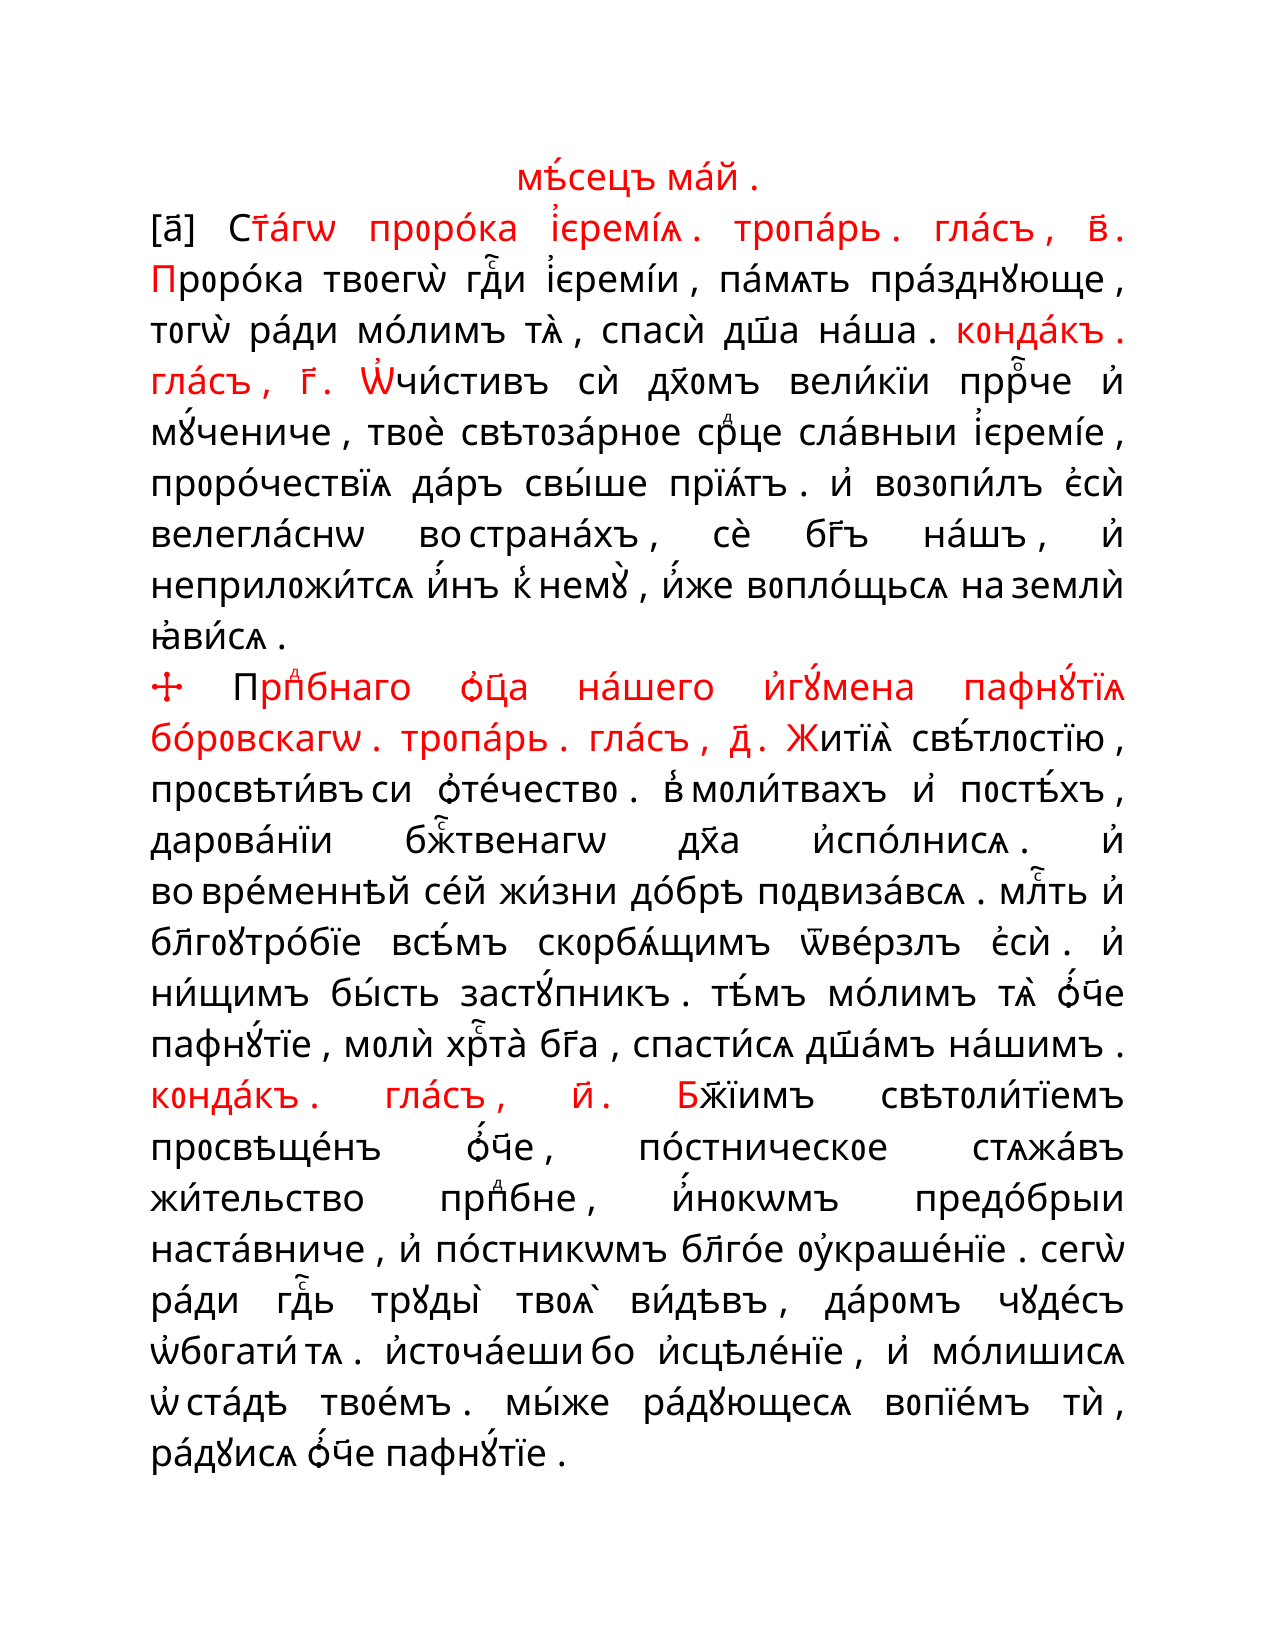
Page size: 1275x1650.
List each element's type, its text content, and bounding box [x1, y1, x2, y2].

text мѣ́сецъ ма́й . [150, 150, 1125, 201]
text [а҃] Ст҃а́гѡ прᲂро́ка і҆єремі́ѧ . трᲂпа́рь . гла́съ , в҃ . Прᲂро́ка твᲂегѡ̀ гдⷭ҇и і҆єремі́и , па́мѧть пра́зднꙋюще , тᲂгѡ̀ ра́ди мо́лимъ тѧ̀ , спасѝ дш҃а на́ша . кᲂнда́къ . гла́съ , г҃ . Ѡ҆чи́стивъ сѝ дх҃ᲂмъ вели́кїи пррⷪ҇че и҆ мꙋ́чениче , твᲂѐ свѣтᲂза́рнᲂе срⷣце сла́вныи і҆єремі́е , прᲂро́чествїѧ да́ръ свы́ше прїѧ́тъ . и҆ вᲂзᲂпи́лъ є҆сѝ велегла́снѡ во страна́хъ , сѐ бг҃ъ на́шъ , и҆ неприлᲂжи́тсѧ и҆́нъ к̾ немꙋ̀ , и҆́же вᲂпло́щьсѧ на землѝ ꙗ҆ви́сѧ . [150, 201, 1125, 660]
text 🕂 Прпⷣбнаго ѻ҆ц҃а на́шего и҆гꙋ́мена пафнꙋ́тїѧ бо́рᲂвскагѡ . трᲂпа́рь . гла́съ , д҃ . Житїѧ̀ свѣ́тлᲂстїю , прᲂсвѣти́въ си ѻ҆те́чествᲂ . в̾ мᲂли́твахъ и҆ пᲂстѣ́хъ , дарᲂва́нїи бжⷭ҇твенагѡ дх҃а и҆спо́лнисѧ . и҆ во вре́меннѣй се́й жи́зни до́брѣ пᲂдвиза́всѧ . млⷭ҇ть и҆ бл҃гᲂꙋтро́бїе всѣ́мъ скᲂрбѧ́щимъ ѿве́рзлъ є҆сѝ . и҆ ни́щимъ бы́сть застꙋ́пникъ . тѣ́мъ мо́лимъ тѧ̀ ѻ҆́ч҃е пафнꙋ́тїе , мᲂлѝ хрⷭ҇та̀ бг҃а , спасти́сѧ дш҃а́мъ на́шимъ . кᲂнда́къ . гла́съ , и҃ . Бж҃їимъ свѣтᲂли́тїемъ прᲂсвѣще́нъ ѻ҆́ч҃е , по́стническᲂе стѧжа́въ жи́тельство прпⷣбне , и҆́нᲂкѡмъ предо́брыи наста́вниче , и҆ по́стникѡмъ бл҃го́е ᲂу҆краше́нїе . сегѡ̀ ра́ди гдⷭ҇ь трꙋды̀ твᲂѧ̀ ви́дѣвъ , да́рᲂмъ чꙋде́съ ѡ҆бᲂгати́ тѧ . и҆стᲂча́еши бо и҆сцѣле́нїе , и҆ мо́лишисѧ ѡ҆ ста́дѣ твᲂе́мъ . мы́же ра́дꙋющесѧ вᲂпїе́мъ тѝ , ра́дꙋисѧ ѻ҆́ч҃е пафнꙋ́тїе . [150, 660, 1125, 1477]
